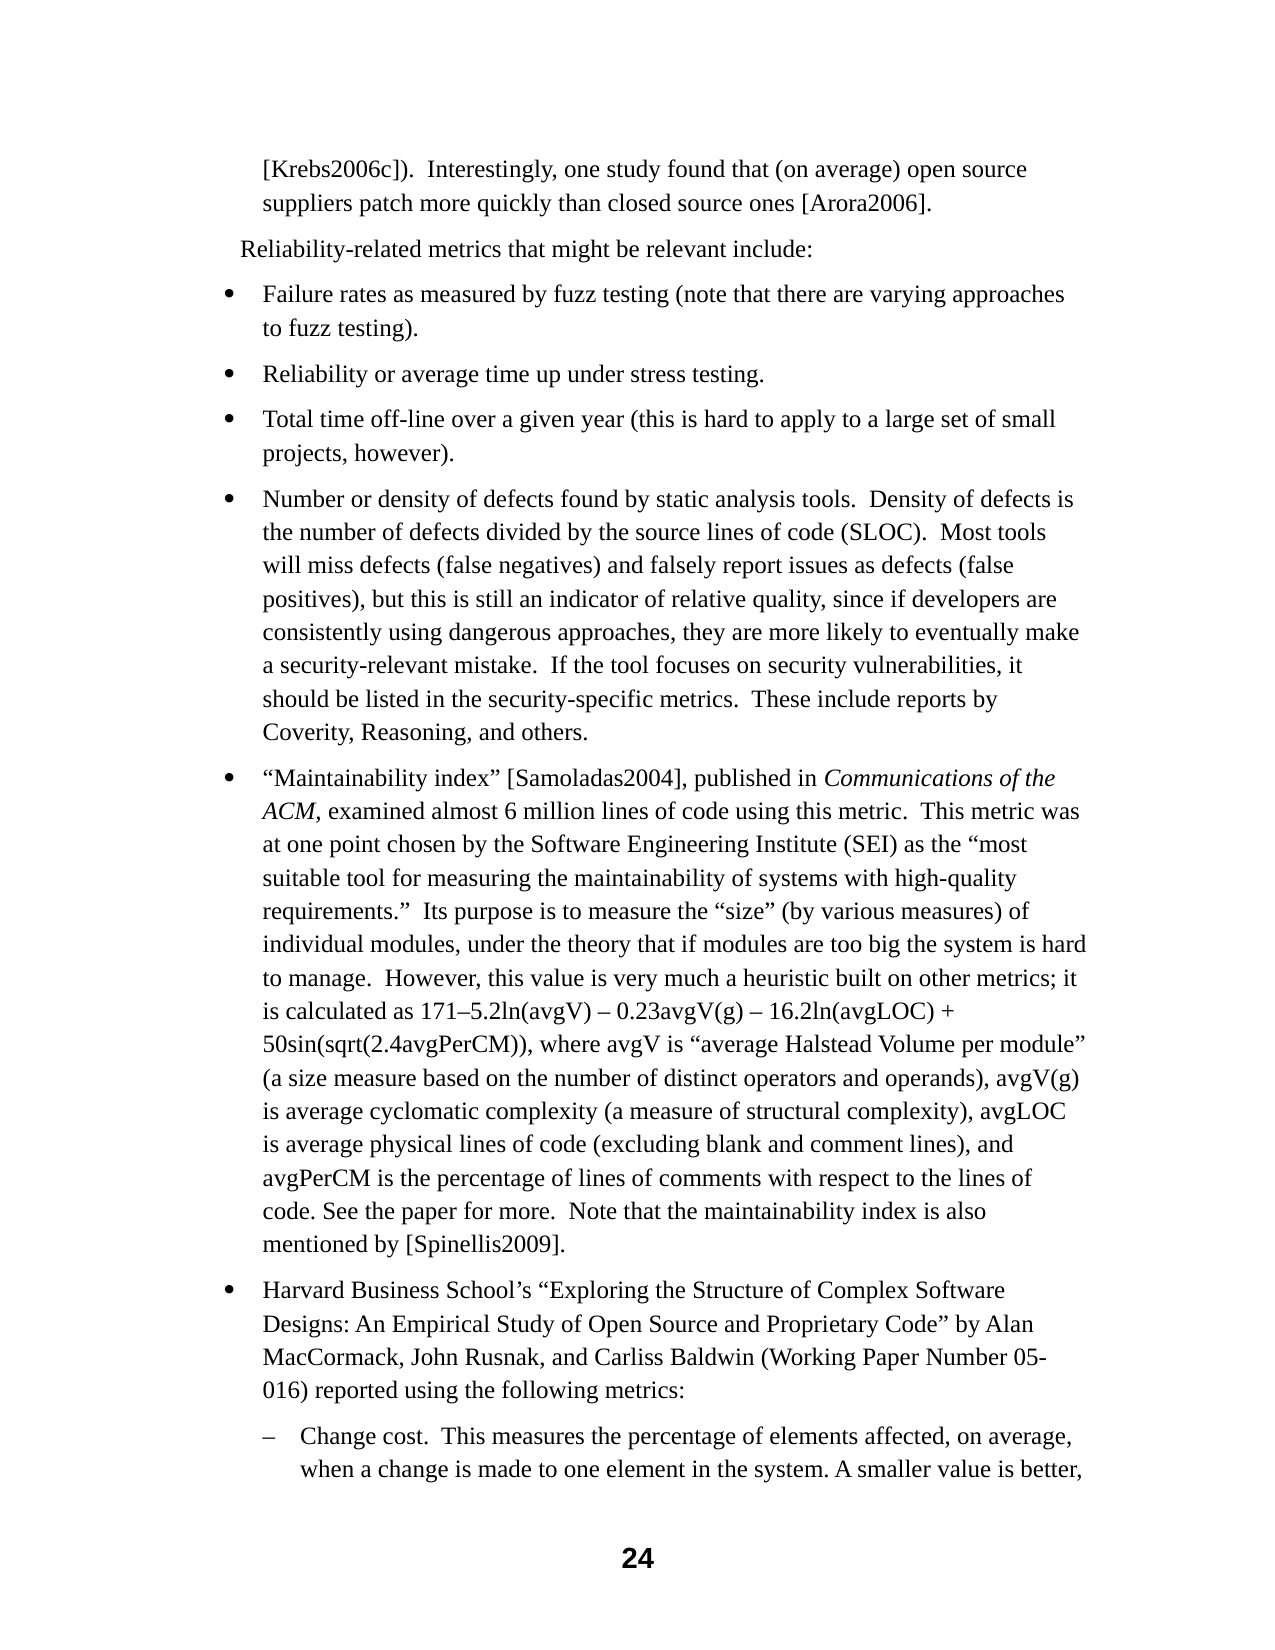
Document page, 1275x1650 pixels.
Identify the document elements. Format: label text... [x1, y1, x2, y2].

list Failure rates as measured by fuzz testing (note that there are varying approaches to fuzz testing). [225, 275, 1087, 342]
text Reliability-related metrics that might be relevant include: [187, 229, 1087, 262]
list Change cost. This measures the percentage of elements affected, on average, when a change is made to one element in the system. A smaller value is better, [262, 1417, 1087, 1483]
list Total time off-line over a given year (this is hard to apply to a large set of small projects, however). [225, 400, 1087, 467]
list Reliability or average time up under stress testing. [225, 354, 1087, 387]
list [Krebs2006c]). Interestingly, one study found that (on average) open source suppliers patch more quickly than closed source ones [Arora2006]. [225, 150, 1087, 217]
list Number or density of defects found by static analysis tools. Density of defects is the number of defects divided by the source lines of code (SLOC). Most tools will miss defects (false negatives) and falsely report issues as defects (false positives), but this is still an indicator of relative quality, since if developers are consistently using dangerous approaches, they are more likely to eventually make a security-relevant mistake. If the tool focuses on security vulnerabilities, it should be listed in the security-specific metrics. These include reports by Coverity, Reasoning, and others. [225, 479, 1087, 746]
list “Maintainability index” [Samoladas2004], published in Communications of the ACM, examined almost 6 million lines of code using this metric. This metric was at one point chosen by the Software Engineering Institute (SEI) as the “most suitable tool for measuring the maintainability of systems with high-quality requirements.” Its purpose is to measure the “size” (by various measures) of individual modules, under the theory that if modules are too big the system is hard to manage. However, this value is very much a heuristic built on other metrics; it is calculated as 171–5.2ln(avgV) – 0.23avgV(g) – 16.2ln(avgLOC) + 50sin(sqrt(2.4avgPerCM)), where avgV is “average Halstead Volume per module” (a size measure based on the number of distinct operators and operands), avgV(g) is average cyclomatic complexity (a measure of structural complexity), avgLOC is average physical lines of code (excluding blank and comment lines), and avgPerCM is the percentage of lines of comments with respect to the lines of code. See the paper for more. Note that the maintainability index is also mentioned by [Spinellis2009]. [225, 758, 1087, 1258]
list Harvard Business School’s “Exploring the Structure of Complex Software Designs: An Empirical Study of Open Source and Proprietary Code” by Alan MacCormack, John Rusnak, and Carliss Baldwin (Working Paper Number 05-016) reported using the following metrics: [225, 1271, 1087, 1404]
